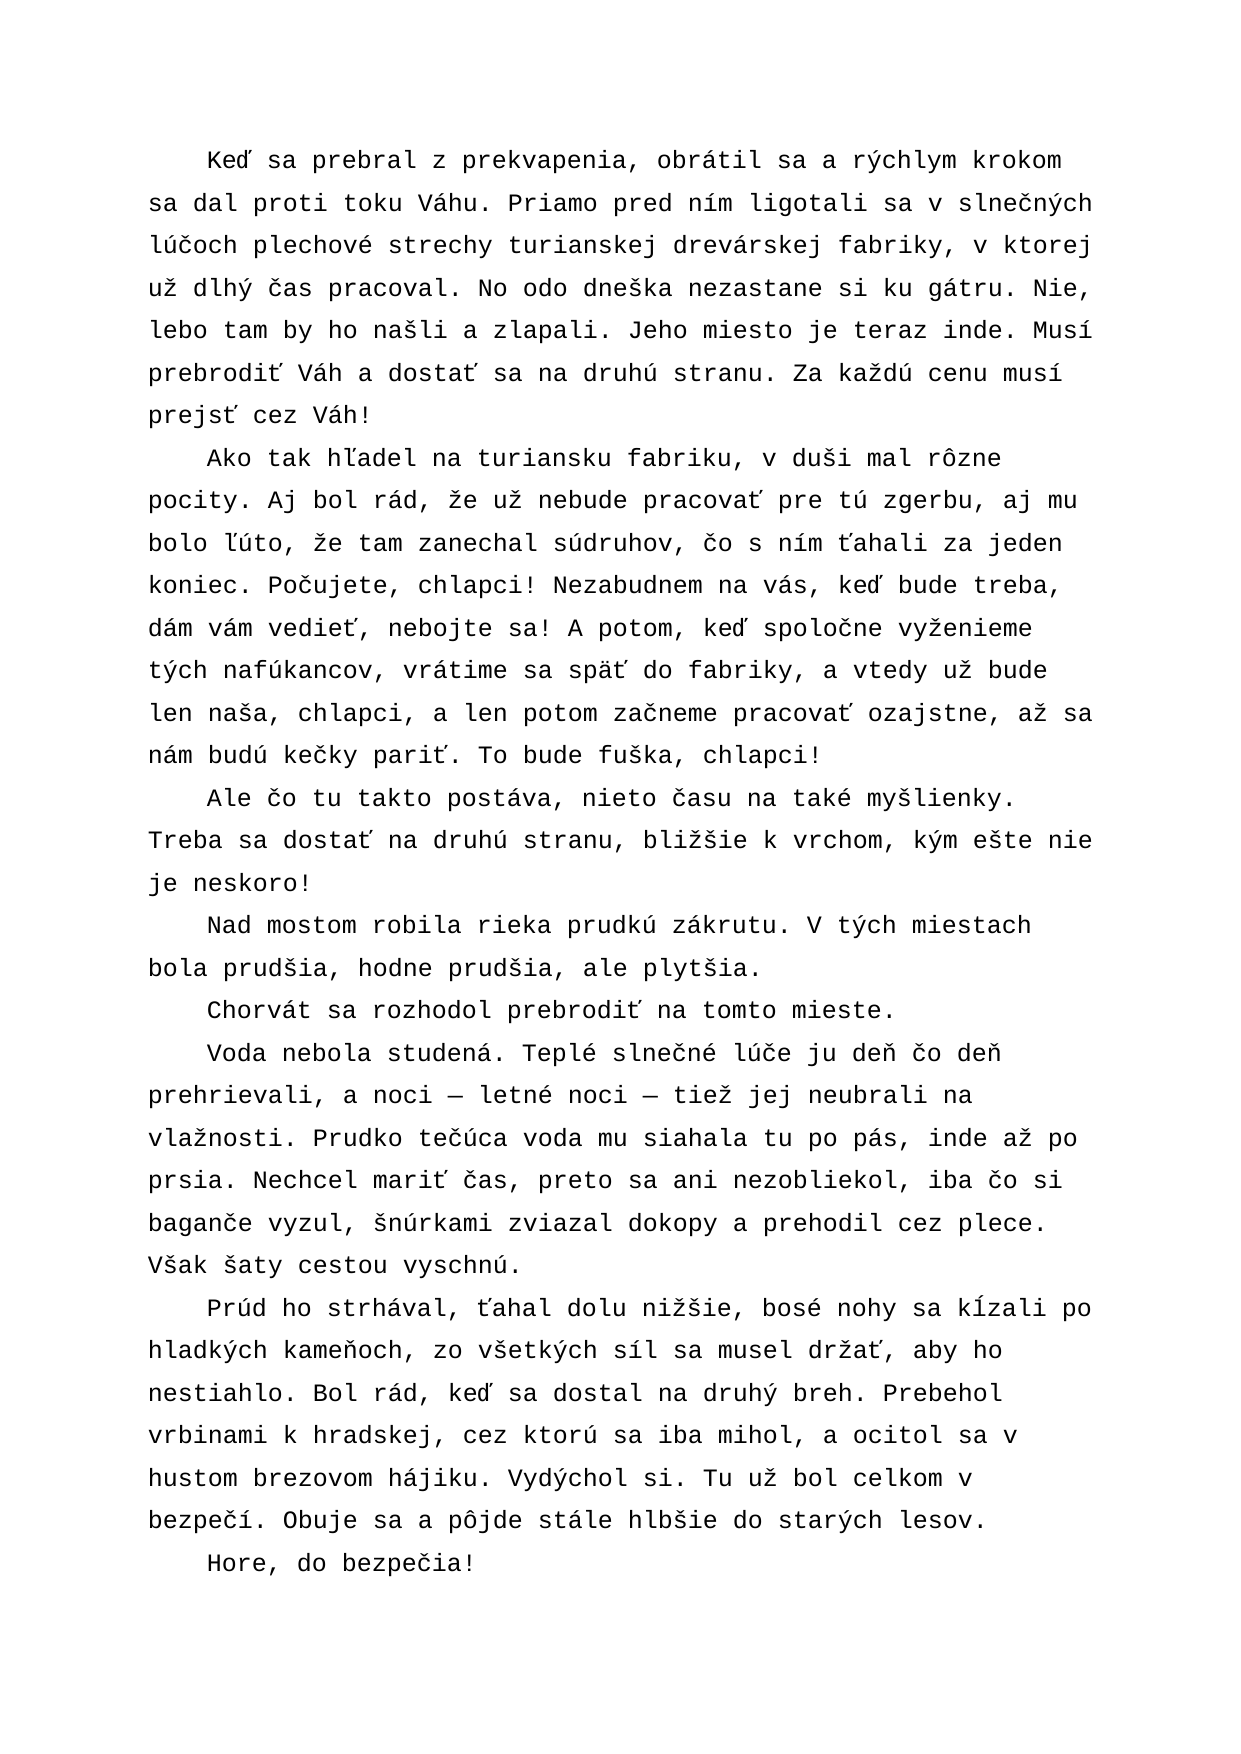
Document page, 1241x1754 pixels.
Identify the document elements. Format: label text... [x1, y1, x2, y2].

text Keď sa prebral z prekvapenia, obrátil sa a rýchlym krokom sa dal proti toku Váhu. Priamo pred ním ligotali sa v slnečných lúčoch plechové strechy turianskej drevárskej fabriky, v ktorej už dlhý čas pracoval. No odo dneška nezastane si ku gátru. Nie, lebo tam by ho našli a zlapali. Jeho miesto je teraz inde. Musí prebrodiť Váh a dostať sa na druhú stranu. Za každú cenu musí prejsť cez Váh! [148, 148, 1093, 431]
text Chorvát sa rozhodol prebrodiť na tomto mieste. [148, 998, 1093, 1026]
text Prúd ho strhával, ťahal dolu nižšie, bosé nohy sa kĺzali po hladkých kameňoch, zo všetkých síl sa musel držať, aby ho nestiahlo. Bol rád, keď sa dostal na druhý breh. Prebehol vrbinami k hradskej, cez ktorú sa iba mihol, a ocitol sa v hustom brezovom hájiku. Vydýchol si. Tu už bol celkom v bezpečí. Obuje sa a pôjde stále hlbšie do starých lesov. [148, 1295, 1093, 1536]
text Voda nebola studená. Teplé slnečné lúče ju deň čo deň prehrievali, a noci — letné noci — tiež jej neubrali na vlažnosti. Prudko tečúca voda mu siahala tu po pás, inde až po prsia. Nechcel mariť čas, preto sa ani nezobliekol, iba čo si baganče vyzul, šnúrkami zviazal dokopy a prehodil cez plece. Však šaty cestou vyschnú. [148, 1040, 1093, 1281]
text Nad mostom robila rieka prudkú zákrutu. V tých miestach bola prudšia, hodne prudšia, ale plytšia. [148, 913, 1093, 983]
text Ale čo tu takto postáva, nieto času na také myšlienky. Treba sa dostať na druhú stranu, bližšie k vrchom, kým ešte nie je neskoro! [148, 785, 1093, 898]
text Hore, do bezpečia! [148, 1550, 1093, 1578]
text Ako tak hľadel na turiansku fabriku, v duši mal rôzne pocity. Aj bol rád, že už nebude pracovať pre tú zgerbu, aj mu bolo ľúto, že tam zanechal súdruhov, čo s ním ťahali za jeden koniec. Počujete, chlapci! Nezabudnem na vás, keď bude treba, dám vám vedieť, nebojte sa! A potom, keď spoločne vyženieme tých nafúkancov, vrátime sa späť do fabriky, a vtedy už bude len naša, chlapci, a len potom začneme pracovať ozajstne, až sa nám budú kečky pariť. To bude fuška, chlapci! [148, 445, 1093, 771]
